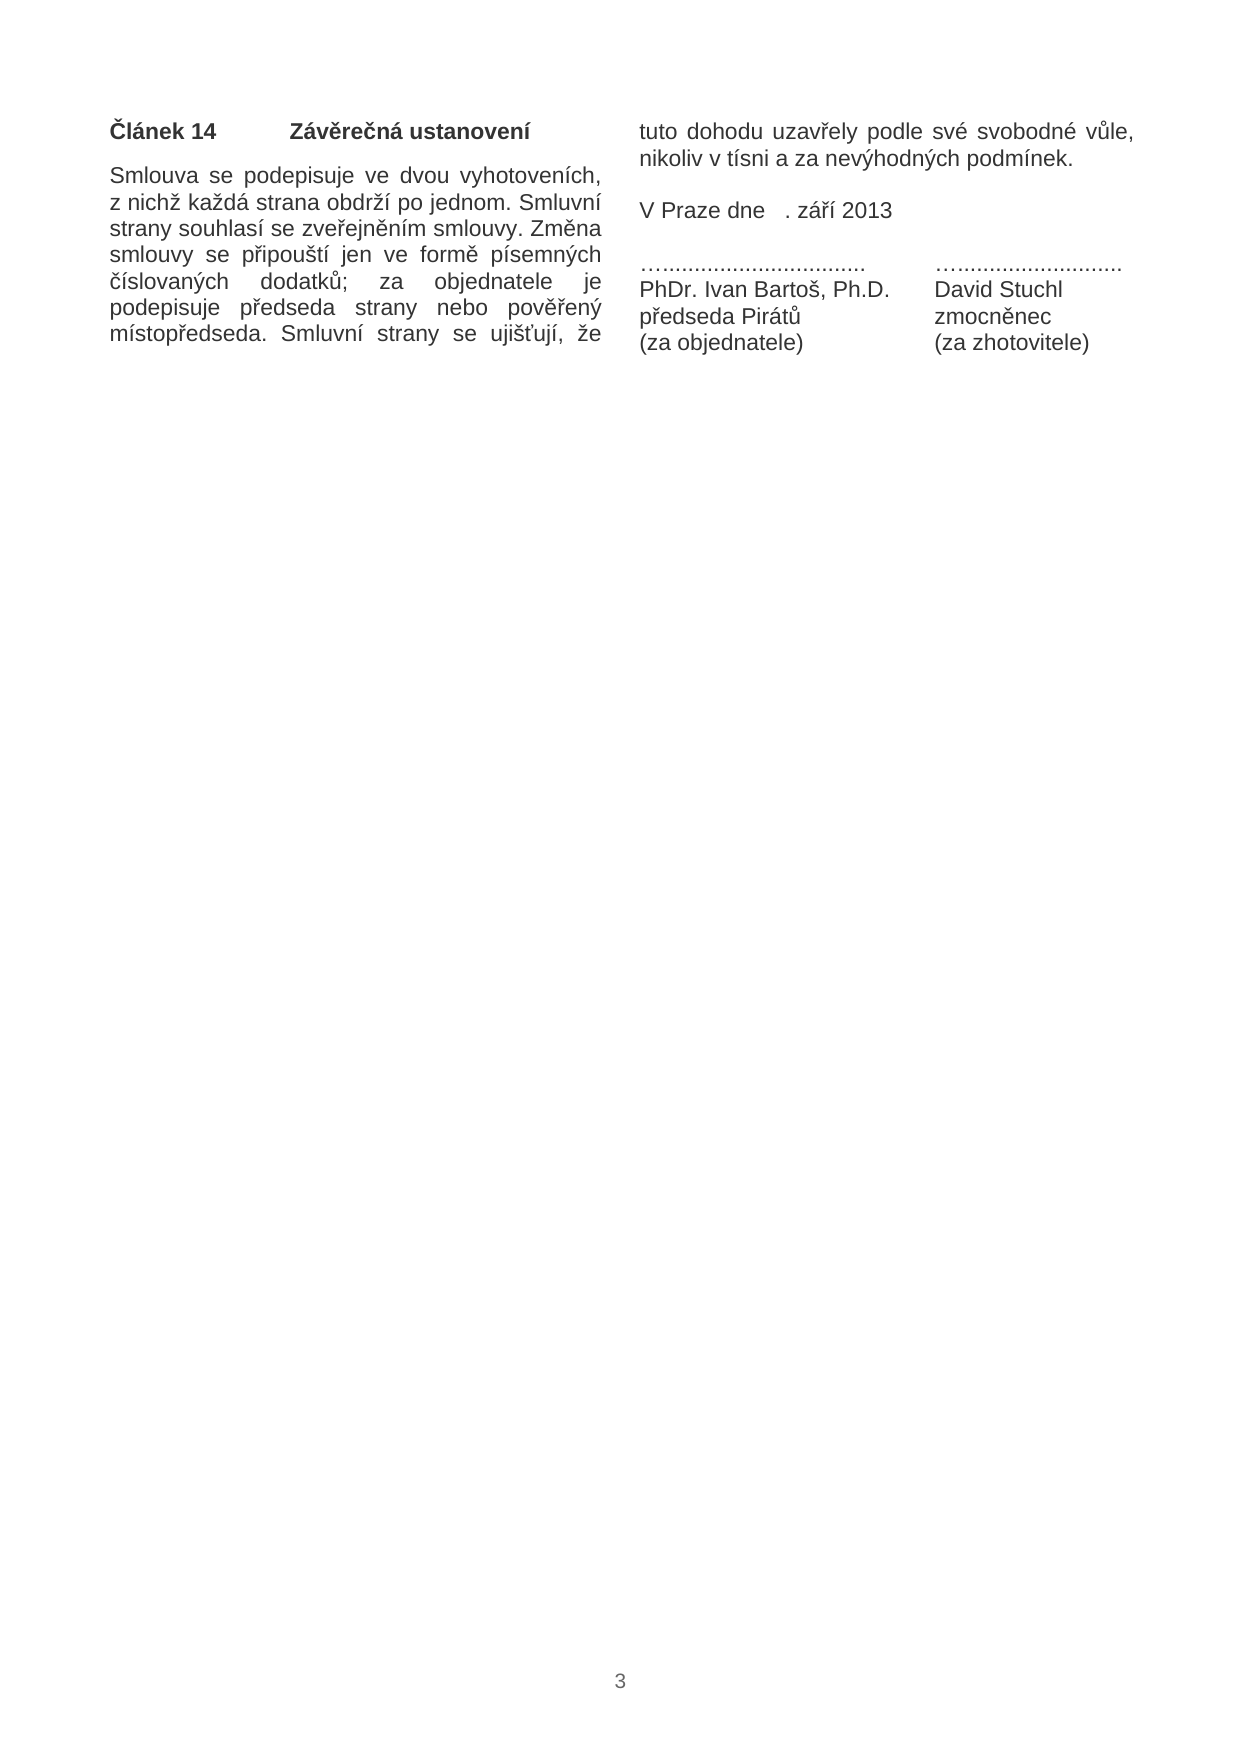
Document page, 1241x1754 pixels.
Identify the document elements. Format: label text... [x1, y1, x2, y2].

text tuto dohodu uzavřely podle své svobodné vůle, nikoliv v tísni a za nevýhodných podmínek. [639, 118, 1134, 171]
text V Praze dne . září 2013 [639, 197, 1134, 223]
text předseda Pirátů zmocněnec [639, 303, 1134, 329]
subtitle Závěrečná ustanovení [109, 118, 602, 144]
text Smlouva se podepisuje ve dvou vyhotoveních, z nichž každá strana obdrží po jednom. Smluvní strany souhlasí se zveřejněním smlouvy. Změna smlouvy se připouští jen ve formě písemných číslovaných dodatků; za objednatele je podepisuje předseda strany nebo pověřený místopředseda. Smluvní strany se ujišťují, že [109, 162, 602, 347]
text (za objednatele) (za zhotovitele) [639, 329, 1134, 355]
text PhDr. Ivan Bartoš, Ph.D. David Stuchl [639, 276, 1134, 303]
text …................................ ….......................... [639, 223, 1134, 276]
